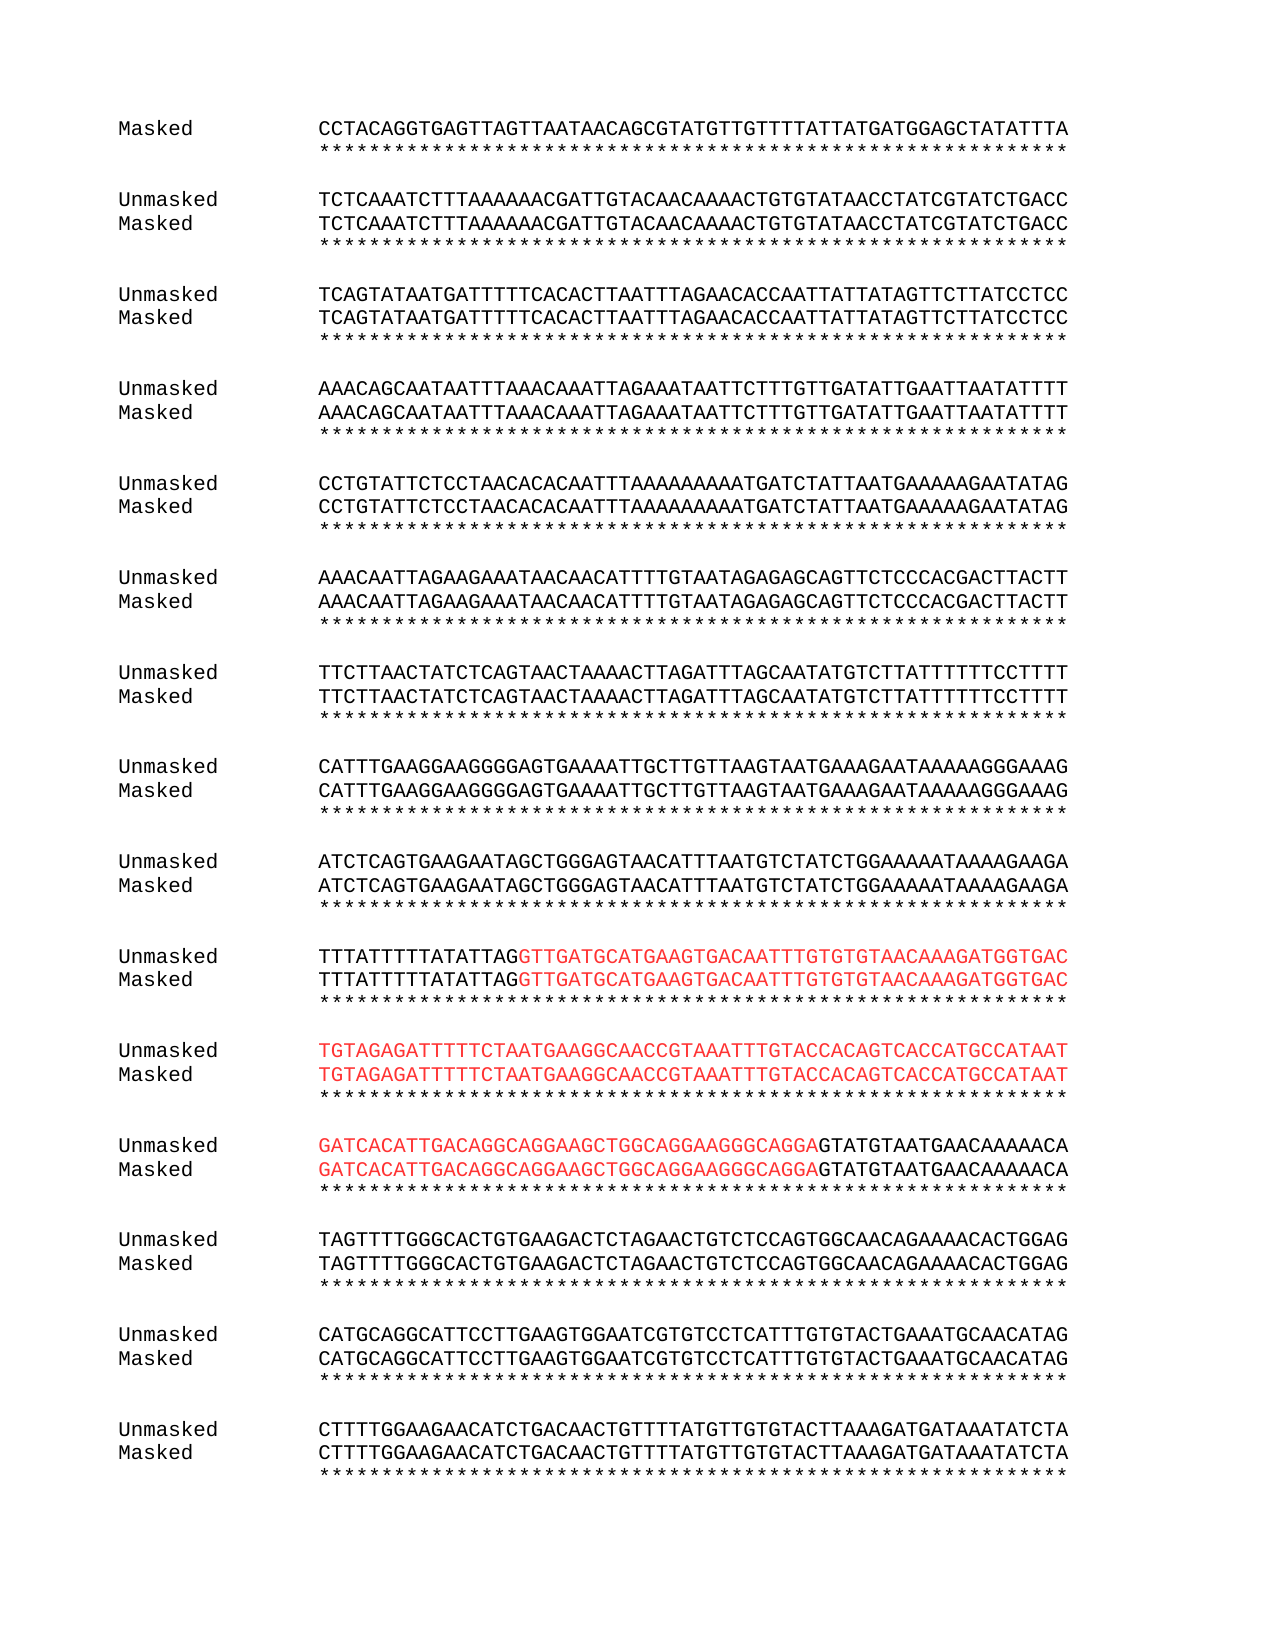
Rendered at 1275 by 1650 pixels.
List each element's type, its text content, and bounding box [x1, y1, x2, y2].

text ************************************************************ [118, 804, 1157, 827]
text ************************************************************ [118, 1466, 1157, 1489]
text ************************************************************ [118, 615, 1157, 638]
text ************************************************************ [118, 709, 1157, 733]
text Masked TGTAGAGATTTTTCTAATGAAGGCAACCGTAAATTTGTACCACAGTCACCATGCCATAAT [118, 1064, 1157, 1088]
text Masked CCTACAGGTGAGTTAGTTAATAACAGCGTATGTTGTTTTATTATGATGGAGCTATATTTA [118, 118, 1157, 142]
text Masked TAGTTTTGGGCACTGTGAAGACTCTAGAACTGTCTCCAGTGGCAACAGAAAACACTGGAG [118, 1253, 1157, 1277]
text Unmasked CATTTGAAGGAAGGGGAGTGAAAATTGCTTGTTAAGTAATGAAAGAATAAAAAGGGAAAG [118, 757, 1157, 780]
text Unmasked AAACAATTAGAAGAAATAACAACATTTTGTAATAGAGAGCAGTTCTCCCACGACTTACTT [118, 567, 1157, 591]
text Masked ATCTCAGTGAAGAATAGCTGGGAGTAACATTTAATGTCTATCTGGAAAAATAAAAGAAGA [118, 875, 1157, 898]
text ************************************************************ [118, 236, 1157, 260]
text Unmasked TTTATTTTTATATTAGGTTGATGCATGAAGTGACAATTTGTGTGTAACAAAGATGGTGAC [118, 946, 1157, 969]
text ************************************************************ [118, 520, 1157, 544]
text Masked CATTTGAAGGAAGGGGAGTGAAAATTGCTTGTTAAGTAATGAAAGAATAAAAAGGGAAAG [118, 780, 1157, 804]
text Unmasked TTCTTAACTATCTCAGTAACTAAAACTTAGATTTAGCAATATGTCTTATTTTTTCCTTTT [118, 662, 1157, 686]
text Unmasked GATCACATTGACAGGCAGGAAGCTGGCAGGAAGGGCAGGAGTATGTAATGAACAAAAACA [118, 1135, 1157, 1158]
text Unmasked TCTCAAATCTTTAAAAAACGATTGTACAACAAAACTGTGTATAACCTATCGTATCTGACC [118, 189, 1157, 213]
text Masked TCAGTATAATGATTTTTCACACTTAATTTAGAACACCAATTATTATAGTTCTTATCCTCC [118, 307, 1157, 331]
text Masked CTTTTGGAAGAACATCTGACAACTGTTTTATGTTGTGTACTTAAAGATGATAAATATCTA [118, 1442, 1157, 1466]
text Unmasked AAACAGCAATAATTTAAACAAATTAGAAATAATTCTTTGTTGATATTGAATTAATATTTT [118, 378, 1157, 402]
text Masked GATCACATTGACAGGCAGGAAGCTGGCAGGAAGGGCAGGAGTATGTAATGAACAAAAACA [118, 1158, 1157, 1182]
text Unmasked TCAGTATAATGATTTTTCACACTTAATTTAGAACACCAATTATTATAGTTCTTATCCTCC [118, 284, 1157, 307]
text ************************************************************ [118, 426, 1157, 449]
text ************************************************************ [118, 331, 1157, 354]
text Masked AAACAGCAATAATTTAAACAAATTAGAAATAATTCTTTGTTGATATTGAATTAATATTTT [118, 402, 1157, 426]
text ************************************************************ [118, 1277, 1157, 1300]
text ************************************************************ [118, 1371, 1157, 1395]
text Masked CATGCAGGCATTCCTTGAAGTGGAATCGTGTCCTCATTTGTGTACTGAAATGCAACATAG [118, 1348, 1157, 1371]
text ************************************************************ [118, 898, 1157, 922]
text ************************************************************ [118, 1088, 1157, 1111]
text ************************************************************ [118, 993, 1157, 1017]
text Masked CCTGTATTCTCCTAACACACAATTTAAAAAAAAATGATCTATTAATGAAAAAGAATATAG [118, 496, 1157, 520]
text Masked TCTCAAATCTTTAAAAAACGATTGTACAACAAAACTGTGTATAACCTATCGTATCTGACC [118, 213, 1157, 236]
text Unmasked CATGCAGGCATTCCTTGAAGTGGAATCGTGTCCTCATTTGTGTACTGAAATGCAACATAG [118, 1324, 1157, 1348]
text Unmasked TGTAGAGATTTTTCTAATGAAGGCAACCGTAAATTTGTACCACAGTCACCATGCCATAAT [118, 1040, 1157, 1064]
text Unmasked TAGTTTTGGGCACTGTGAAGACTCTAGAACTGTCTCCAGTGGCAACAGAAAACACTGGAG [118, 1229, 1157, 1253]
text Unmasked CCTGTATTCTCCTAACACACAATTTAAAAAAAAATGATCTATTAATGAAAAAGAATATAG [118, 473, 1157, 496]
text Unmasked ATCTCAGTGAAGAATAGCTGGGAGTAACATTTAATGTCTATCTGGAAAAATAAAAGAAGA [118, 851, 1157, 875]
text ************************************************************ [118, 1182, 1157, 1206]
text Masked TTCTTAACTATCTCAGTAACTAAAACTTAGATTTAGCAATATGTCTTATTTTTTCCTTTT [118, 686, 1157, 709]
text Masked TTTATTTTTATATTAGGTTGATGCATGAAGTGACAATTTGTGTGTAACAAAGATGGTGAC [118, 969, 1157, 993]
text Masked AAACAATTAGAAGAAATAACAACATTTTGTAATAGAGAGCAGTTCTCCCACGACTTACTT [118, 591, 1157, 615]
text ************************************************************ [118, 142, 1157, 165]
text Unmasked CTTTTGGAAGAACATCTGACAACTGTTTTATGTTGTGTACTTAAAGATGATAAATATCTA [118, 1419, 1157, 1442]
